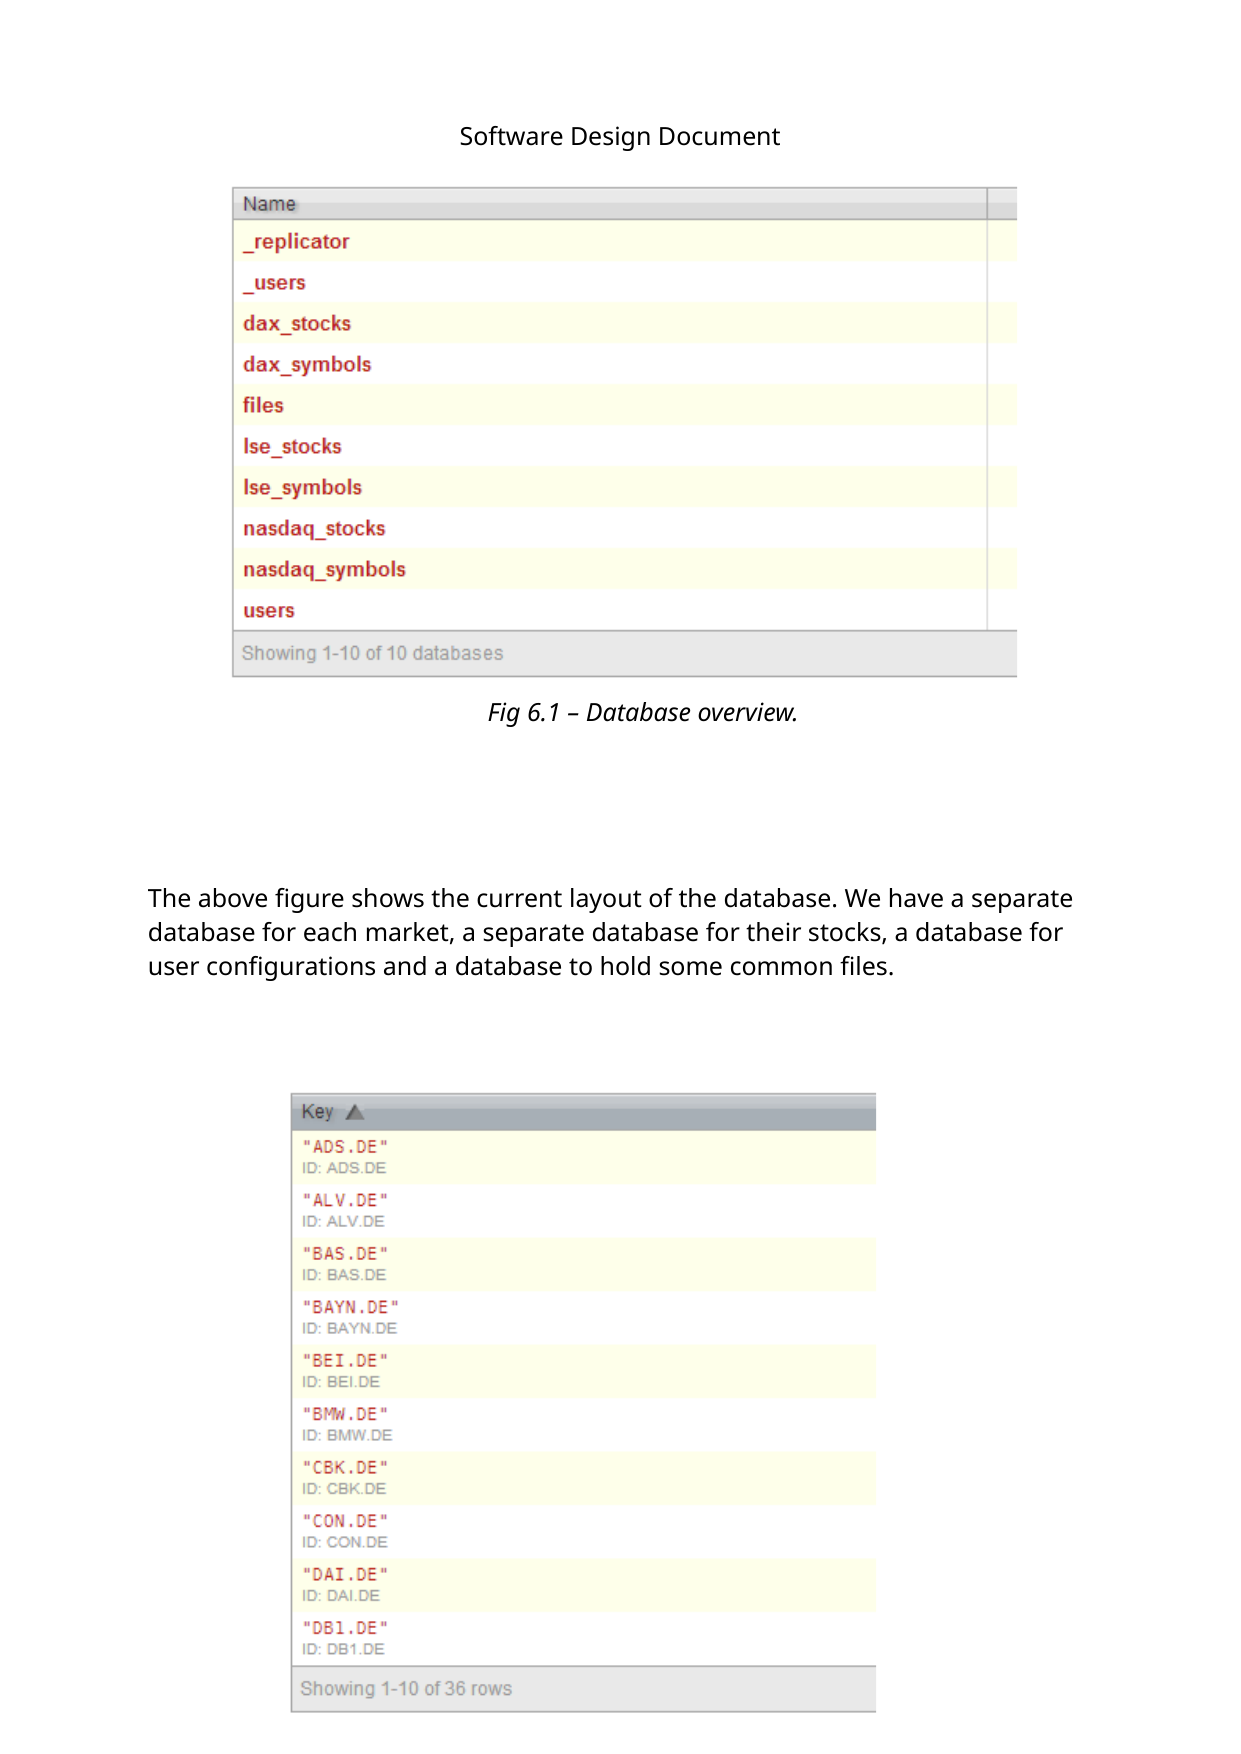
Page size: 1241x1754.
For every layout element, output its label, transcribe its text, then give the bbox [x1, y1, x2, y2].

text The above figure shows the current layout of the database. We have a separate database for each market, a separate database for their stocks, a database for user configurations and a database to hold some common files. [148, 880, 1122, 983]
text Fig 6.1 – Database overview. [118, 182, 1122, 728]
